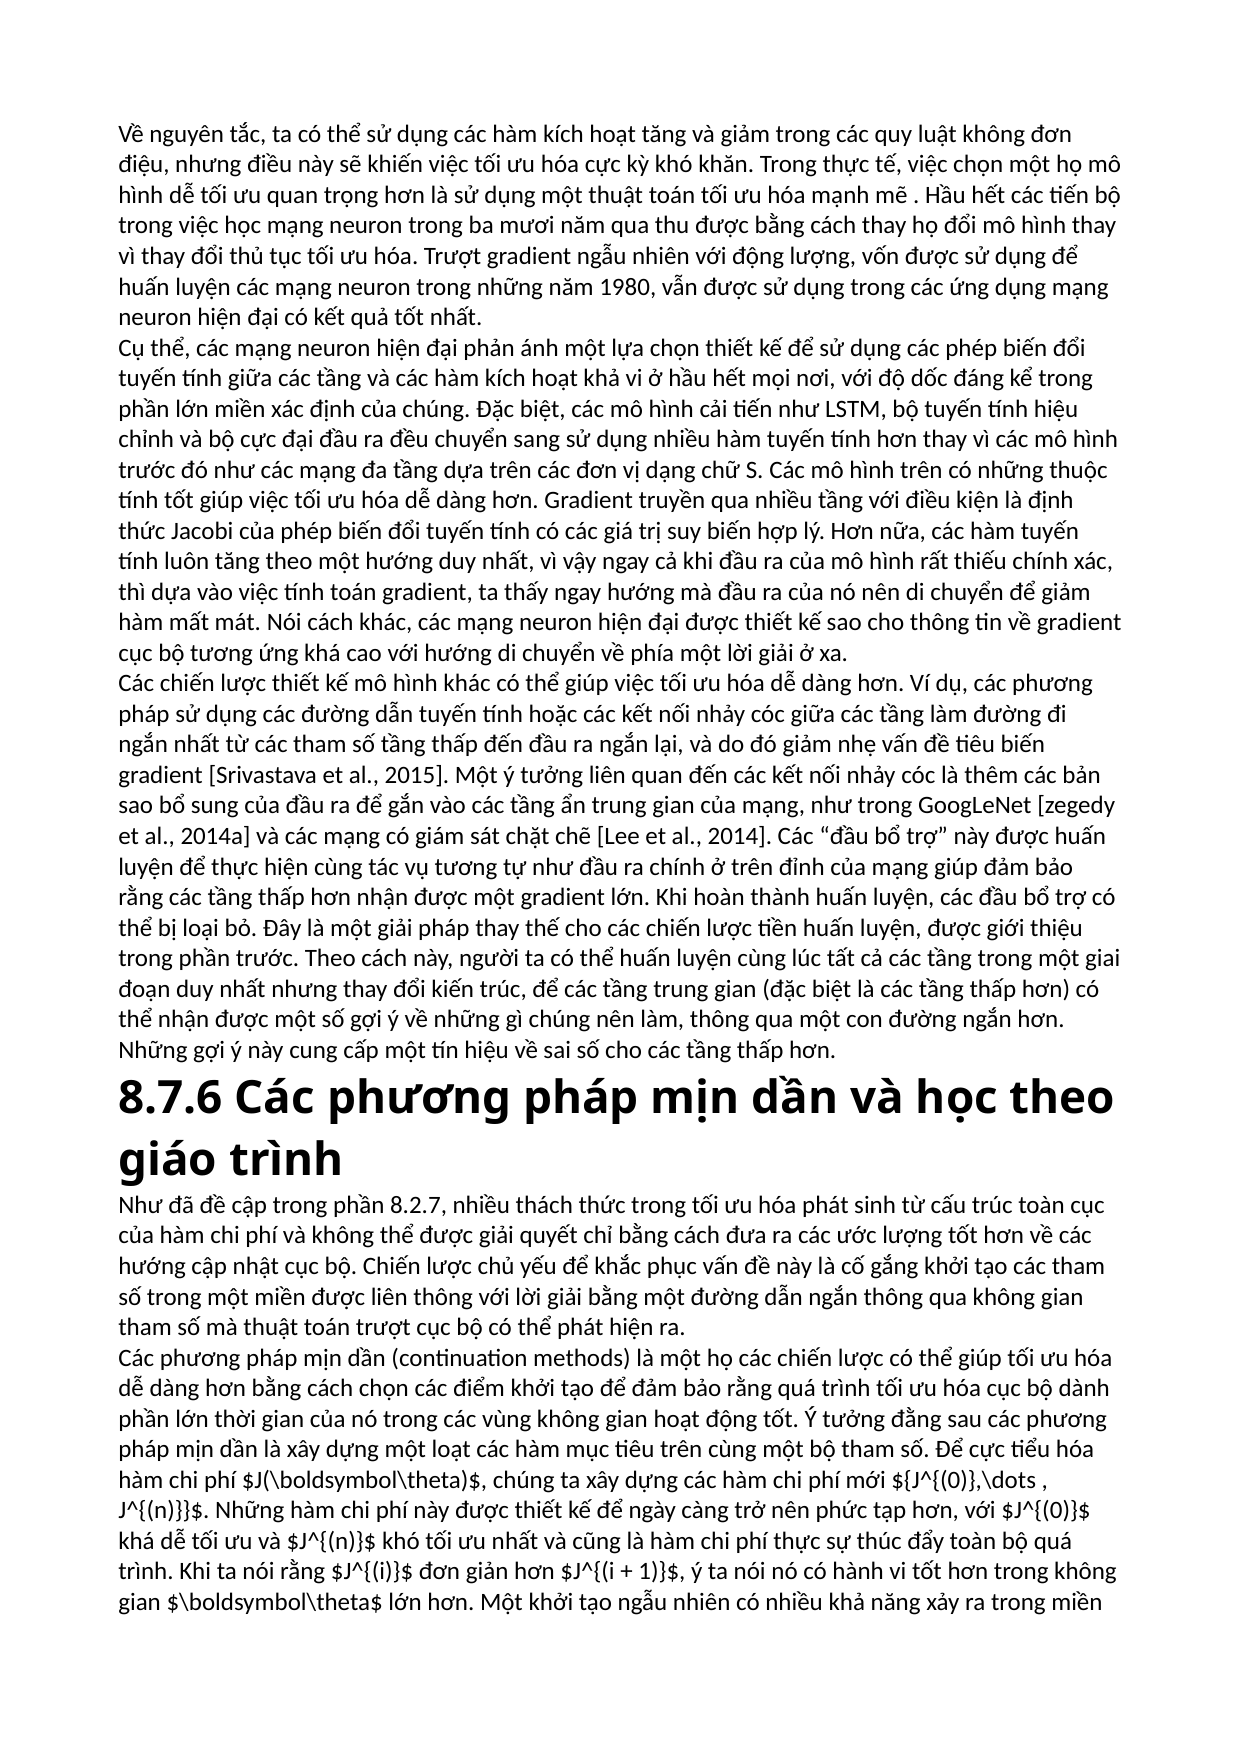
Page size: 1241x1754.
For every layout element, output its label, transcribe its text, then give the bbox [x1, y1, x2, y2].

subtitle 8.7.6 Các phương pháp mịn dần và học theo giáo trình [118, 1064, 1122, 1189]
text Về nguyên tắc, ta có thể sử dụng các hàm kích hoạt tăng và giảm trong các quy luật không đơn điệu, nhưng điều này sẽ khiến việc tối ưu hóa cực kỳ khó khăn. Trong thực tế, việc chọn một họ mô hình dễ tối ưu quan trọng hơn là sử dụng một thuật toán tối ưu hóa mạnh mẽ . Hầu hết các tiến bộ trong việc học mạng neuron trong ba mươi năm qua thu được bằng cách thay họ đổi mô hình thay vì thay đổi thủ tục tối ưu hóa. Trượt gradient ngẫu nhiên với động lượng, vốn được sử dụng để huấn luyện các mạng neuron trong những năm 1980, vẫn được sử dụng trong các ứng dụng mạng neuron hiện đại có kết quả tốt nhất. [118, 118, 1122, 332]
text Cụ thể, các mạng neuron hiện đại phản ánh một lựa chọn thiết kế để sử dụng các phép biến đổi tuyến tính giữa các tầng và các hàm kích hoạt khả vi ở hầu hết mọi nơi, với độ dốc đáng kể trong phần lớn miền xác định của chúng. Đặc biệt, các mô hình cải tiến như LSTM, bộ tuyến tính hiệu chỉnh và bộ cực đại đầu ra đều chuyển sang sử dụng nhiều hàm tuyến tính hơn thay vì các mô hình trước đó như các mạng đa tầng dựa trên các đơn vị dạng chữ S. Các mô hình trên có những thuộc tính tốt giúp việc tối ưu hóa dễ dàng hơn. Gradient truyền qua nhiều tầng với điều kiện là định thức Jacobi của phép biến đổi tuyến tính có các giá trị suy biến hợp lý. Hơn nữa, các hàm tuyến tính luôn tăng theo một hướng duy nhất, vì vậy ngay cả khi đầu ra của mô hình rất thiếu chính xác, thì dựa vào việc tính toán gradient, ta thấy ngay hướng mà đầu ra của nó nên di chuyển để giảm hàm mất mát. Nói cách khác, các mạng neuron hiện đại được thiết kế sao cho thông tin về gradient cục bộ tương ứng khá cao với hướng di chuyển về phía một lời giải ở xa. [118, 332, 1122, 667]
text Các chiến lược thiết kế mô hình khác có thể giúp việc tối ưu hóa dễ dàng hơn. Ví dụ, các phương pháp sử dụng các đường dẫn tuyến tính hoặc các kết nối nhảy cóc giữa các tầng làm đường đi ngắn nhất từ các tham số tầng thấp đến đầu ra ngắn lại, và do đó giảm nhẹ vấn đề tiêu biến gradient [Srivastava et al., 2015]. Một ý tưởng liên quan đến các kết nối nhảy cóc là thêm các bản sao bổ sung của đầu ra để gắn vào các tầng ẩn trung gian của mạng, như trong GoogLeNet [zegedy et al., 2014a] và các mạng có giám sát chặt chẽ [Lee et al., 2014]. Các “đầu bổ trợ” này được huấn luyện để thực hiện cùng tác vụ tương tự như đầu ra chính ở trên đỉnh của mạng giúp đảm bảo rằng các tầng thấp hơn nhận được một gradient lớn. Khi hoàn thành huấn luyện, các đầu bổ trợ có thể bị loại bỏ. Đây là một giải pháp thay thế cho các chiến lược tiền huấn luyện, được giới thiệu trong phần trước. Theo cách này, người ta có thể huấn luyện cùng lúc tất cả các tầng trong một giai đoạn duy nhất nhưng thay đổi kiến trúc, để các tầng trung gian (đặc biệt là các tầng thấp hơn) có thể nhận được một số gợi ý về những gì chúng nên làm, thông qua một con đường ngắn hơn. Những gợi ý này cung cấp một tín hiệu về sai số cho các tầng thấp hơn. [118, 667, 1122, 1064]
text Như đã đề cập trong phần 8.2.7, nhiều thách thức trong tối ưu hóa phát sinh từ cấu trúc toàn cục của hàm chi phí và không thể được giải quyết chỉ bằng cách đưa ra các ước lượng tốt hơn về các hướng cập nhật cục bộ. Chiến lược chủ yếu để khắc phục vấn đề này là cố gắng khởi tạo các tham số trong một miền được liên thông với lời giải bằng một đường dẫn ngắn thông qua không gian tham số mà thuật toán trượt cục bộ có thể phát hiện ra. [118, 1189, 1122, 1342]
text Các phương pháp mịn dần (continuation methods) là một họ các chiến lược có thể giúp tối ưu hóa dễ dàng hơn bằng cách chọn các điểm khởi tạo để đảm bảo rằng quá trình tối ưu hóa cục bộ dành phần lớn thời gian của nó trong các vùng không gian hoạt động tốt. Ý tưởng đằng sau các phương pháp mịn dần là xây dựng một loạt các hàm mục tiêu trên cùng một bộ tham số. Để cực tiểu hóa hàm chi phí $J(\boldsymbol\theta)$, chúng ta xây dựng các hàm chi phí mới ${J^{(0)},\dots , J^{(n)}}$. Những hàm chi phí này được thiết kế để ngày càng trở nên phức tạp hơn, với $J^{(0)}$ khá dễ tối ưu và $J^{(n)}$ khó tối ưu nhất và cũng là hàm chi phí thực sự thúc đẩy toàn bộ quá trình. Khi ta nói rằng $J^{(i)}$ đơn giản hơn $J^{(i + 1)}$, ý ta nói nó có hành vi tốt hơn trong không gian $\boldsymbol\theta$ lớn hơn. Một khởi tạo ngẫu nhiên có nhiều khả năng xảy ra trong miền [118, 1342, 1122, 1616]
